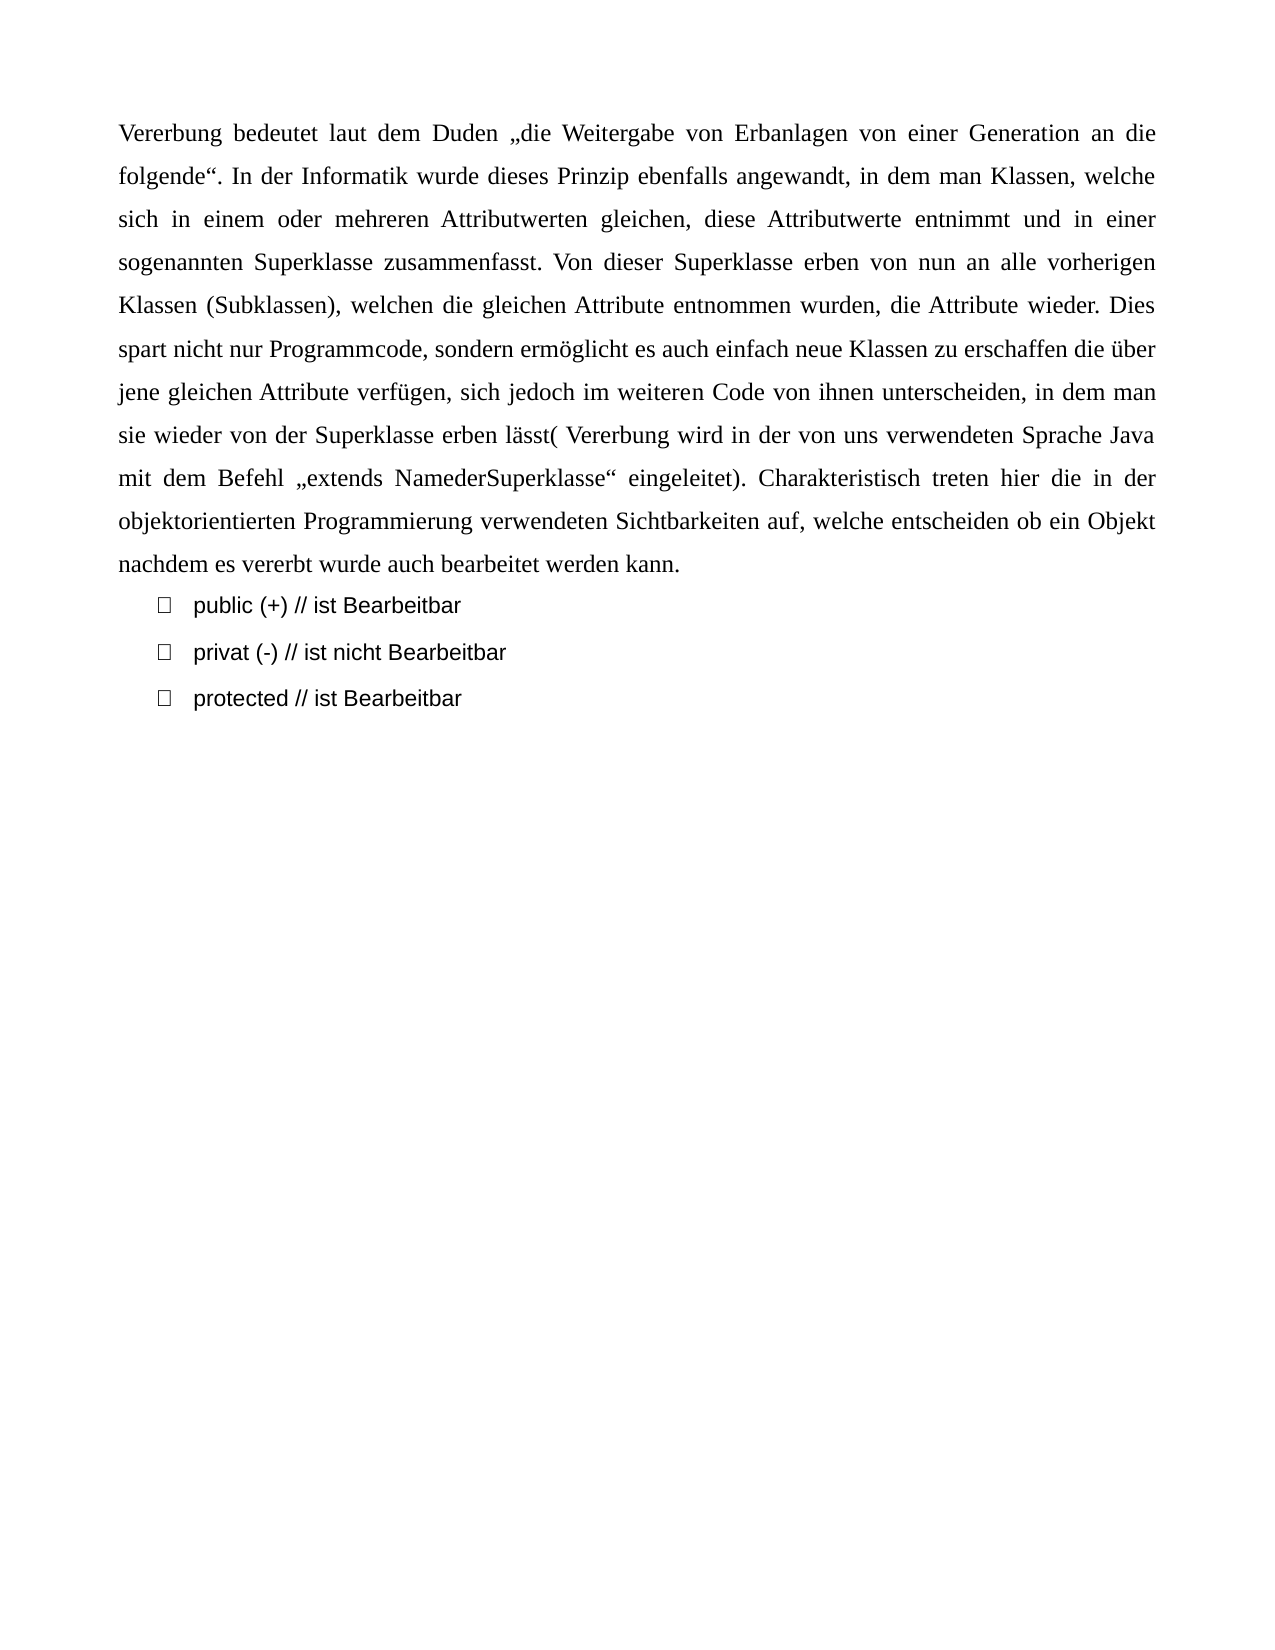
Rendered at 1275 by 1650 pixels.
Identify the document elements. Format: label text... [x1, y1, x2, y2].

list public (+) // ist Bearbeitbar [156, 592, 1157, 619]
list privat (-) // ist nicht Bearbeitbar [156, 639, 1157, 665]
list protected // ist Bearbeitbar [156, 685, 1157, 711]
text Vererbung bedeutet laut dem Duden „die Weitergabe von Erbanlagen von einer Generation an die folgende“. In der Informatik wurde dieses Prinzip ebenfalls angewandt, in dem man Klassen, welche sich in einem oder mehreren Attributwerten gleichen, diese Attributwerte entnimmt und in einer sogenannten Superklasse zusammenfasst. Von dieser Superklasse erben von nun an alle vorherigen Klassen (Subklassen), welchen die gleichen Attribute entnommen wurden, die Attribute wieder. Dies spart nicht nur Programmcode, sondern ermöglicht es auch einfach neue Klassen zu erschaffen die über jene gleichen Attribute verfügen, sich jedoch im weiteren Code von ihnen unterscheiden, in dem man sie wieder von der Superklasse erben lässt( Vererbung wird in der von uns verwendeten Sprache Java mit dem Befehl „extends NamederSuperklasse“ eingeleitet). Charakteristisch treten hier die in der objektorientierten Programmierung verwendeten Sichtbarkeiten auf, welche entscheiden ob ein Objekt nachdem es vererbt wurde auch bearbeitet werden kann. [118, 118, 1157, 578]
